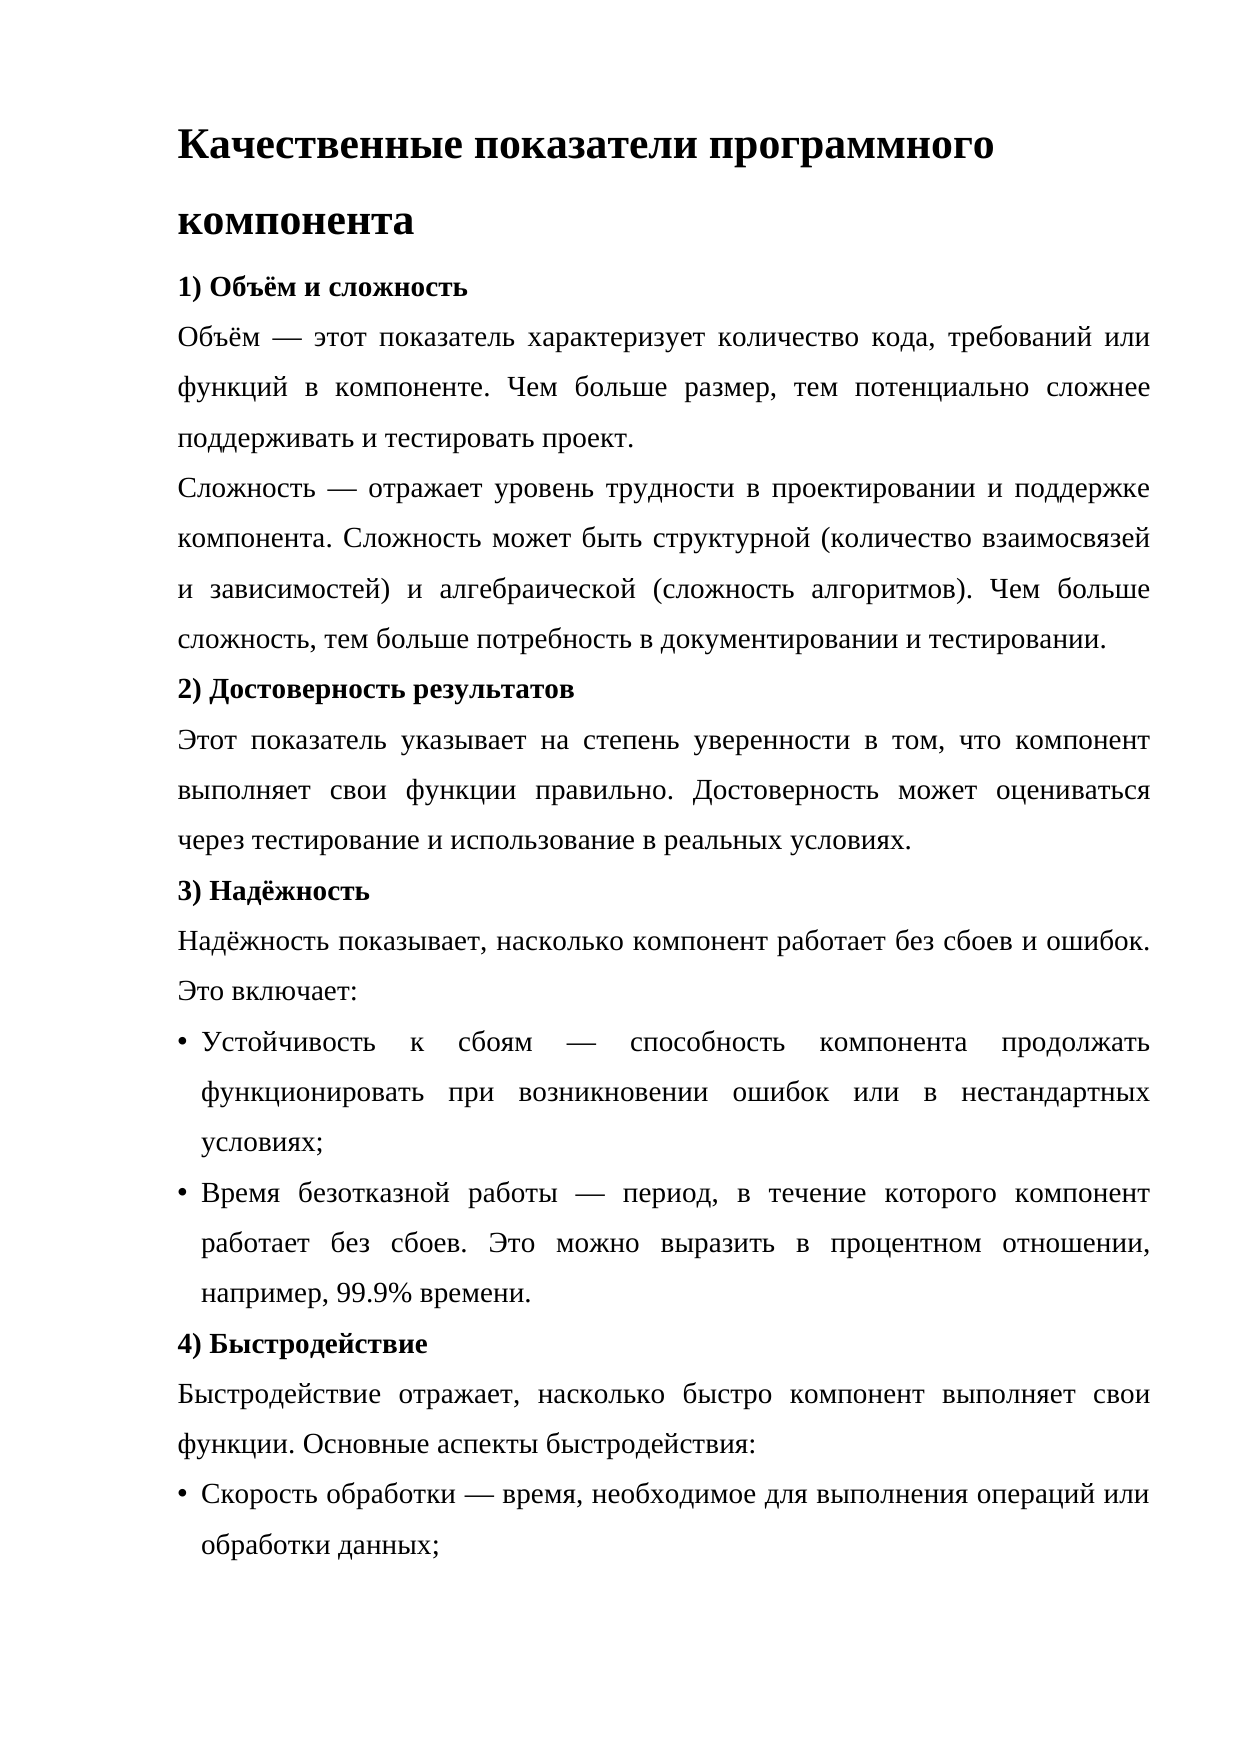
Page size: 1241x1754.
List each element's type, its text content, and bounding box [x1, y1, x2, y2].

list Время безотказной работы — период, в течение которого компонент работает без сбоев. Это можно выразить в процентном отношении, например, 99.9% времени. [177, 1175, 1152, 1309]
text 4) Быстродействие [177, 1326, 1152, 1359]
text Сложность — отражает уровень трудности в проектировании и поддержке компонента. Сложность может быть структурной (количество взаимосвязей и зависимостей) и алгебраической (сложность алгоритмов). Чем больше сложность, тем больше потребность в документировании и тестировании. [177, 470, 1152, 655]
text 1) Объём и сложность [177, 269, 1152, 302]
text 2) Достоверность результатов [177, 671, 1152, 705]
text Этот показатель указывает на степень уверенности в том, что компонент выполняет свои функции правильно. Достоверность может оцениваться через тестирование и использование в реальных условиях. [177, 722, 1152, 856]
text Быстродействие отражает, насколько быстро компонент выполняет свои функции. Основные аспекты быстродействия: [177, 1376, 1152, 1460]
text Объём — этот показатель характеризует количество кода, требований или функций в компоненте. Чем больше размер, тем потенциально сложнее поддерживать и тестировать проект. [177, 319, 1152, 453]
text 3) Надёжность [177, 873, 1152, 906]
text Надёжность показывает, насколько компонент работает без сбоев и ошибок. Это включает: [177, 923, 1152, 1007]
list Устойчивость к сбоям — способность компонента продолжать функционировать при возникновении ошибок или в нестандартных условиях; [177, 1024, 1152, 1158]
list Скорость обработки — время, необходимое для выполнения операций или обработки данных; [177, 1477, 1152, 1561]
text Качественные показатели программного компонента [177, 118, 1152, 244]
